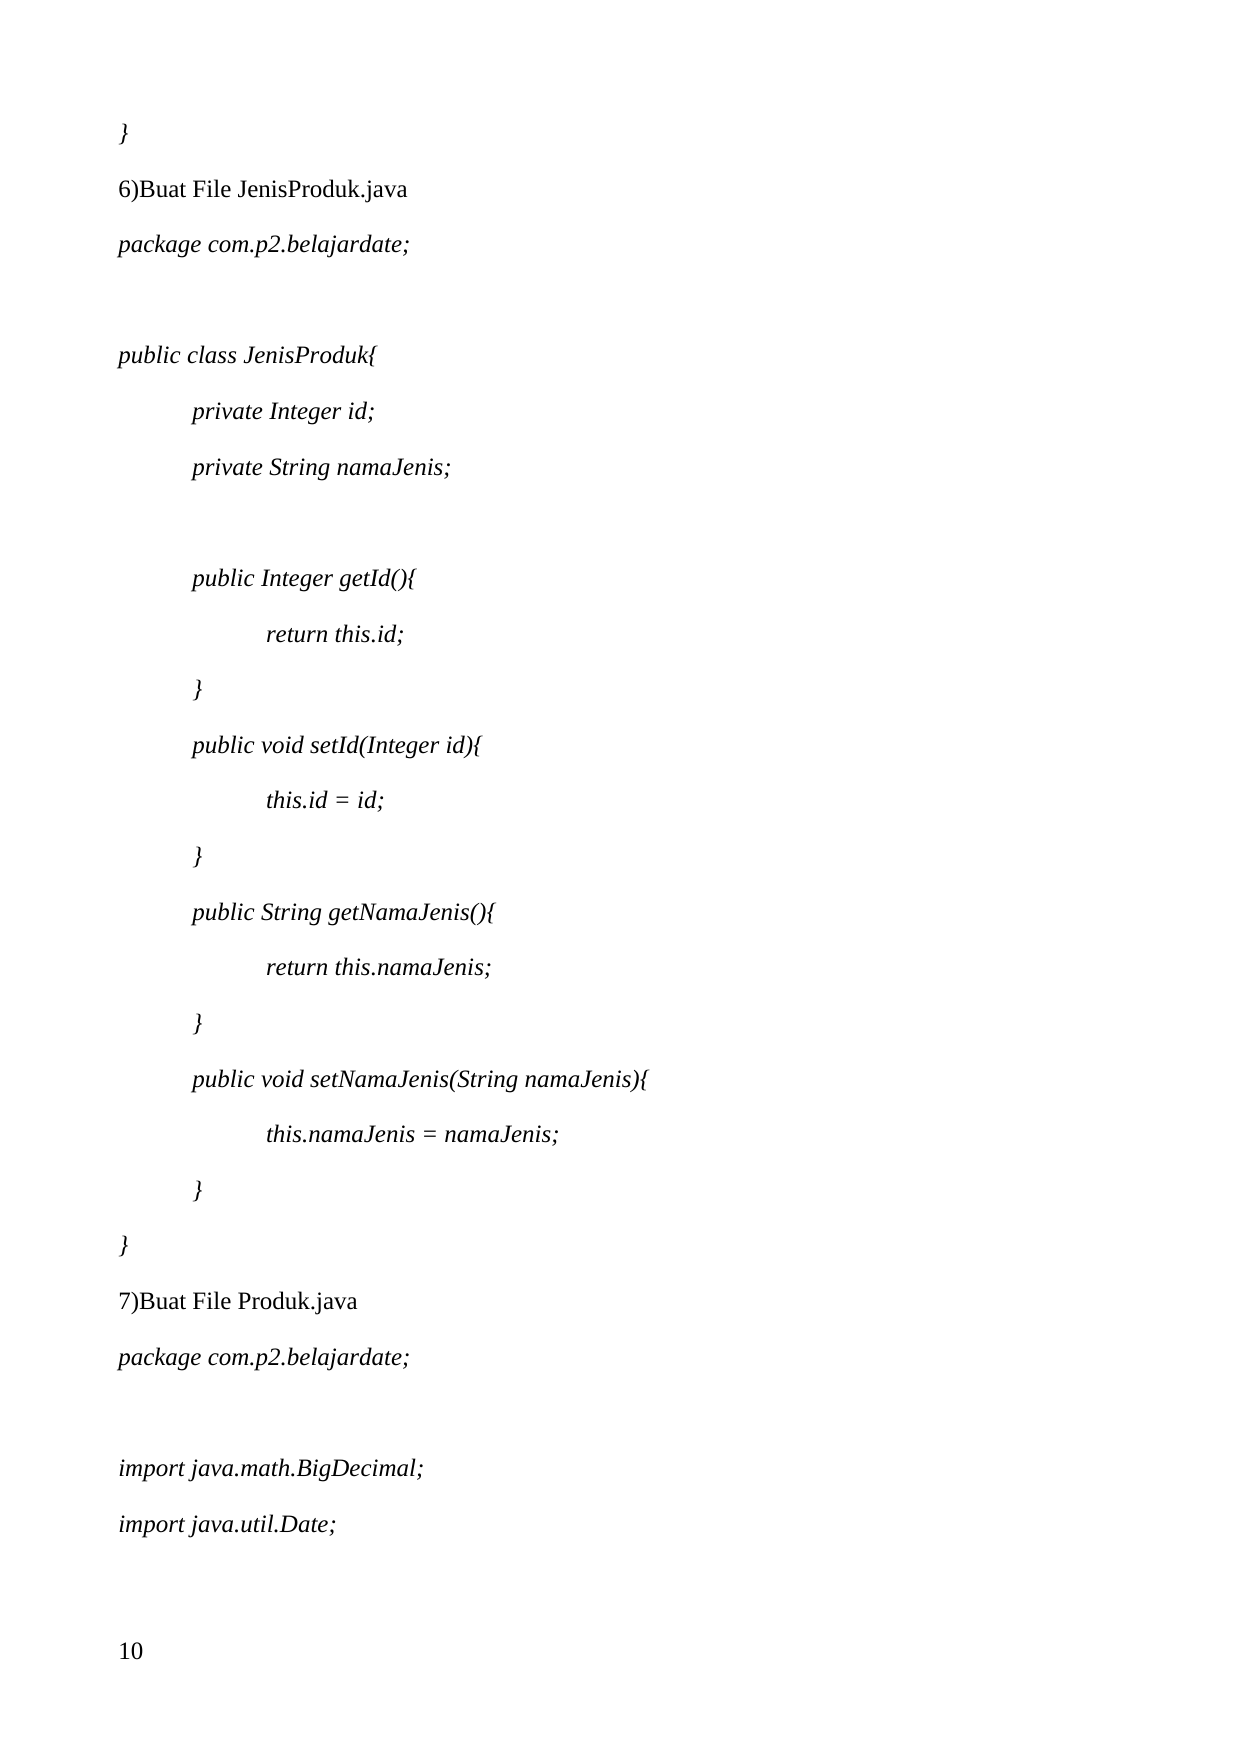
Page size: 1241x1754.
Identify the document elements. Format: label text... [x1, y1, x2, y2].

text import java.math.BigDecimal; [118, 1453, 1122, 1482]
text package com.p2.belajardate; [118, 229, 1122, 258]
text import java.util.Date; [118, 1509, 1122, 1537]
text public class JenisProduk{ [118, 341, 1122, 369]
text return this.id; [118, 619, 1122, 647]
text } [118, 118, 1122, 147]
text public void setNamaJenis(String namaJenis){ [118, 1064, 1122, 1092]
list Buat File Produk.java [118, 1286, 1122, 1315]
text } [118, 1008, 1122, 1037]
list Buat File JenisProduk.java [118, 174, 1122, 202]
text package com.p2.belajardate; [118, 1342, 1122, 1371]
text private String namaJenis; [118, 452, 1122, 481]
text public Integer getId(){ [118, 563, 1122, 592]
text this.id = id; [118, 786, 1122, 814]
text } [118, 674, 1122, 703]
text } [118, 1175, 1122, 1204]
text public void setId(Integer id){ [118, 730, 1122, 759]
text private Integer id; [118, 396, 1122, 425]
text } [118, 1231, 1122, 1259]
text public String getNamaJenis(){ [118, 897, 1122, 926]
text return this.namaJenis; [118, 952, 1122, 981]
text } [118, 841, 1122, 870]
text this.namaJenis = namaJenis; [118, 1119, 1122, 1148]
